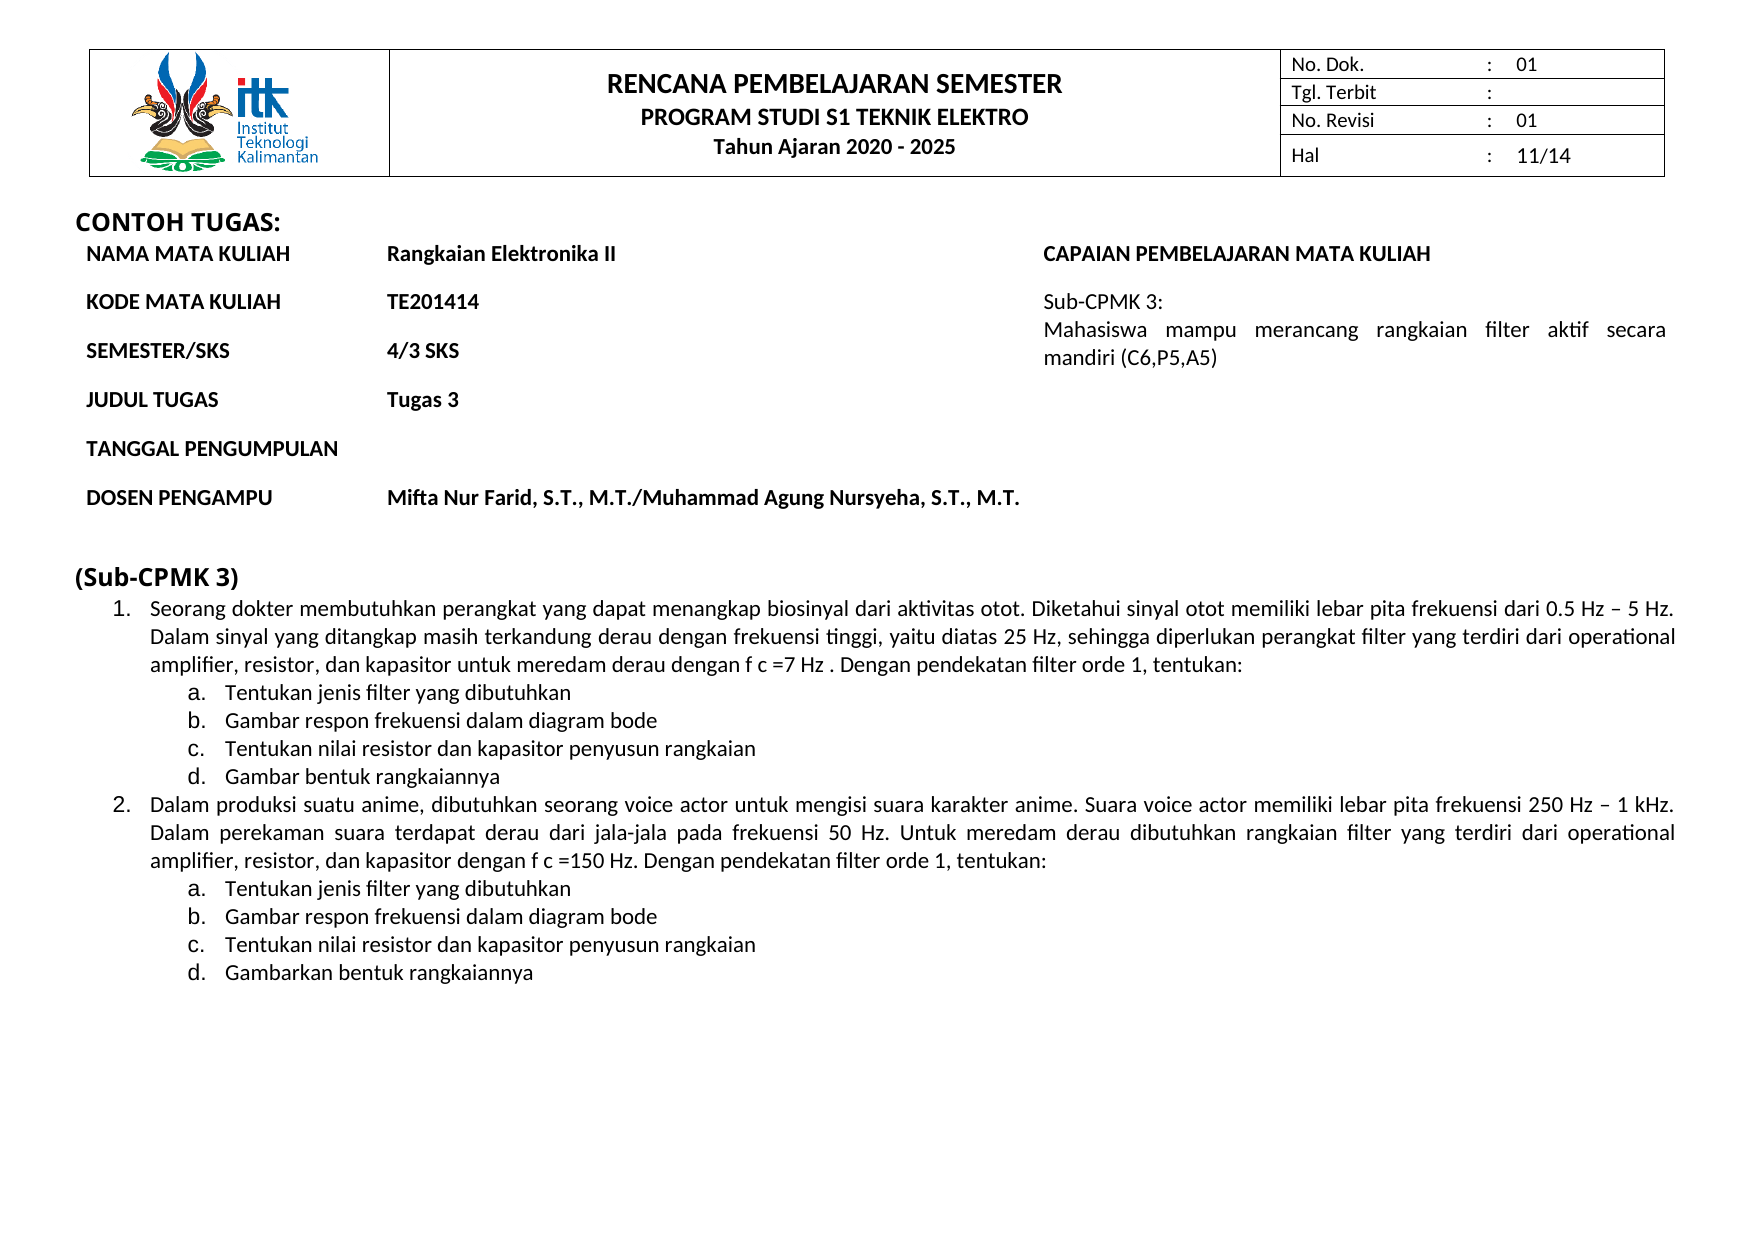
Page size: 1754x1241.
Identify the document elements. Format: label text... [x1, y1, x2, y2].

table_cell Sub-CPMK 3: Mahasiswa mampu merancang rangkaian filter aktif secara mandiri (C6,P5,A5) [1032, 288, 1678, 532]
text (Sub-CPMK 3) [75, 560, 1679, 594]
list Dalam produksi suatu anime, dibutuhkan seorang voice actor untuk mengisi suara karakter anime. Suara voice actor memiliki lebar pita frekuensi 250 Hz – 1 kHz. Dalam perekaman suara terdapat derau dari jala-jala pada frekuensi 50 Hz. Untuk meredam derau dibutuhkan rangkaian filter yang terdiri dari operational amplifier, resistor, dan kapasitor dengan f c =150 Hz. Dengan pendekatan filter orde 1, tentukan: [112, 790, 1679, 874]
list Tentukan nilai resistor dan kapasitor penyusun rangkaian [187, 734, 1679, 762]
table_cell Tugas 3 [376, 385, 1032, 434]
table_cell SEMESTER/SKS [75, 336, 376, 385]
list Gambar bentuk rangkaiannya [187, 762, 1679, 790]
list Gambarkan bentuk rangkaiannya [187, 958, 1679, 986]
table_cell DOSEN PENGAMPU [75, 483, 376, 532]
table_cell JUDUL TUGAS [75, 385, 376, 434]
text CONTOH TUGAS: [75, 204, 1679, 239]
list Tentukan jenis filter yang dibutuhkan [187, 678, 1679, 706]
list Seorang dokter membutuhkan perangkat yang dapat menangkap biosinyal dari aktivitas otot. Diketahui sinyal otot memiliki lebar pita frekuensi dari 0.5 Hz – 5 Hz. Dalam sinyal yang ditangkap masih terkandung derau dengan frekuensi tinggi, yaitu diatas 25 Hz, sehingga diperlukan perangkat filter yang terdiri dari operational amplifier, resistor, dan kapasitor untuk meredam derau dengan f c =7 Hz . Dengan pendekatan filter orde 1, tentukan: [112, 594, 1679, 678]
list Tentukan nilai resistor dan kapasitor penyusun rangkaian [187, 930, 1679, 958]
list Gambar respon frekuensi dalam diagram bode [187, 706, 1679, 734]
table_header NAMA MATA KULIAH [75, 239, 376, 287]
table_header Rangkaian Elektronika II [376, 239, 1032, 287]
list Tentukan jenis filter yang dibutuhkan [187, 874, 1679, 902]
picture [127, 50, 322, 176]
table_cell 4/3 SKS [376, 336, 1032, 385]
table_cell [376, 434, 1032, 483]
table_cell KODE MATA KULIAH [75, 288, 376, 336]
list Gambar respon frekuensi dalam diagram bode [187, 902, 1679, 930]
table_cell TANGGAL PENGUMPULAN [75, 434, 376, 483]
table_header CAPAIAN PEMBELAJARAN MATA KULIAH [1032, 239, 1678, 287]
table_cell TE201414 [376, 288, 1032, 336]
table_cell Mifta Nur Farid, S.T., M.T./Muhammad Agung Nursyeha, S.T., M.T. [376, 483, 1032, 532]
